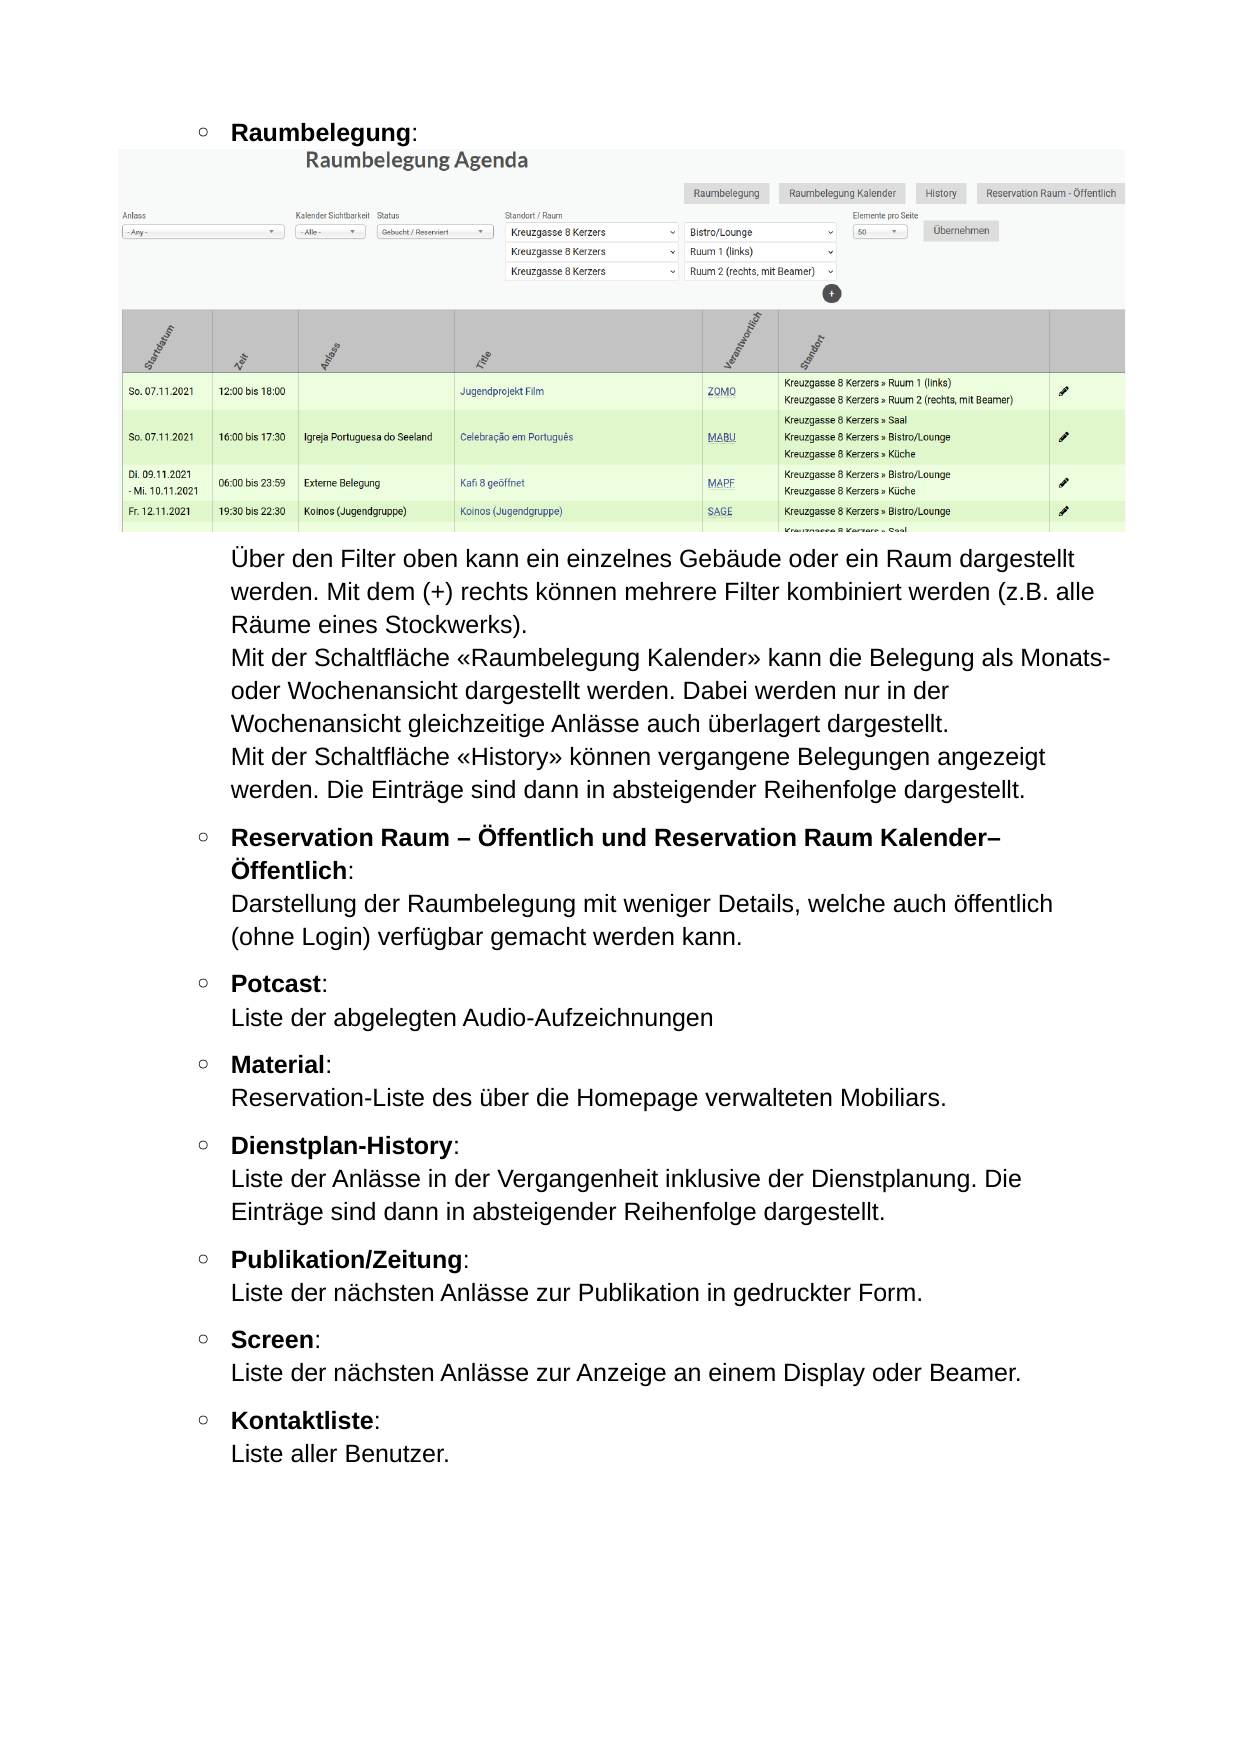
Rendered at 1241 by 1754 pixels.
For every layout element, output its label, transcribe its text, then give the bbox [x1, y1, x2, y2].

list Raumbelegung: [193, 118, 1122, 149]
list Material: Reservation-Liste des über die Homepage verwalteten Mobiliars. [193, 1050, 1122, 1112]
list Über den Filter oben kann ein einzelnes Gebäude oder ein Raum dargestellt werden. Mit dem (+) rechts können mehrere Filter kombiniert werden (z.B. alle Räume eines Stockwerks). Mit der Schaltfläche «Raumbelegung Kalender» kann die Belegung als Monats- oder Wochenansicht dargestellt werden. Dabei werden nur in der Wochenansicht gleichzeitige Anlässe auch überlagert dargestellt. Mit der Schaltfläche «History» können vergangene Belegungen angezeigt werden. Die Einträge sind dann in absteigender Reihenfolge dargestellt. [193, 532, 1122, 804]
picture [118, 149, 1125, 532]
list Reservation Raum – Öffentlich und Reservation Raum Kalender– Öffentlich: Darstellung der Raumbelegung mit weniger Details, welche auch öffentlich (ohne Login) verfügbar gemacht werden kann. [193, 823, 1122, 951]
list Screen: Liste der nächsten Anlässe zur Anzeige an einem Display oder Beamer. [193, 1325, 1122, 1387]
list Dienstplan-History: Liste der Anlässe in der Vergangenheit inklusive der Dienstplanung. Die Einträge sind dann in absteigender Reihenfolge dargestellt. [193, 1131, 1122, 1226]
list Publikation/Zeitung: Liste der nächsten Anlässe zur Publikation in gedruckter Form. [193, 1244, 1122, 1306]
list Potcast: Liste der abgelegten Audio-Aufzeichnungen [193, 969, 1122, 1031]
list Kontaktliste: Liste aller Benutzer. [193, 1406, 1122, 1468]
